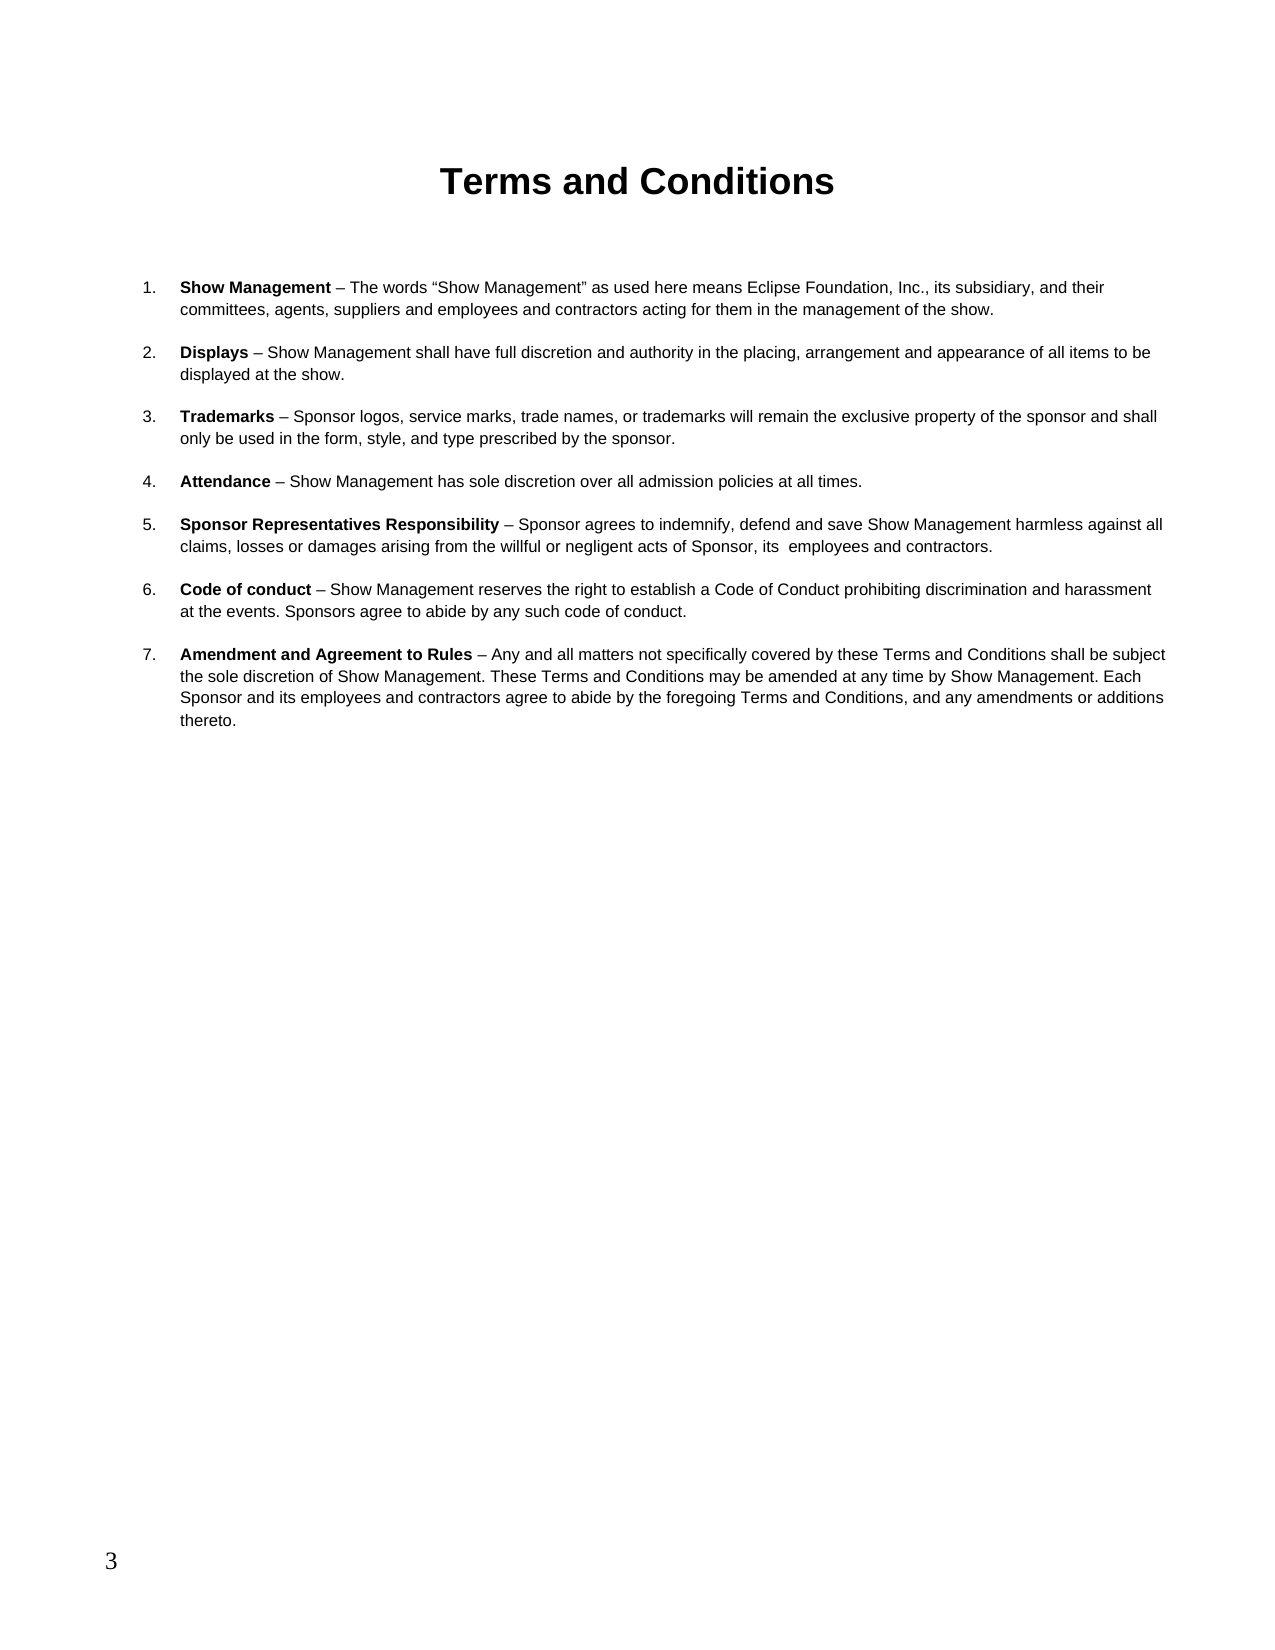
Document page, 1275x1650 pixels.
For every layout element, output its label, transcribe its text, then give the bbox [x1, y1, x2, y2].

list Trademarks – Sponsor logos, service marks, trade names, or trademarks will remain the exclusive property of the sponsor and shall only be used in the form, style, and type prescribed by the sponsor. [142, 407, 1170, 448]
text Terms and Conditions [105, 159, 1170, 202]
list Sponsor Representatives Responsibility – Sponsor agrees to indemnify, defend and save Show Management harmless against all claims, losses or damages arising from the willful or negligent acts of Sponsor, its employees and contractors. [142, 515, 1170, 556]
list Show Management – The words “Show Management” as used here means Eclipse Foundation, Inc., its subsidiary, and their committees, agents, suppliers and employees and contractors acting for them in the management of the show. [142, 278, 1170, 319]
list Code of conduct – Show Management reserves the right to establish a Code of Conduct prohibiting discrimination and harassment at the events. Sponsors agree to abide by any such code of conduct. [142, 579, 1170, 621]
list Displays – Show Management shall have full discretion and authority in the placing, arrangement and appearance of all items to be displayed at the show. [142, 342, 1170, 383]
list Amendment and Agreement to Rules – Any and all matters not specifically covered by these Terms and Conditions shall be subject the sole discretion of Show Management. These Terms and Conditions may be amended at any time by Show Management. Each Sponsor and its employees and contractors agree to abide by the foregoing Terms and Conditions, and any amendments or additions thereto. [142, 644, 1170, 729]
list Attendance – Show Management has sole discretion over all admission policies at all times. [142, 472, 1170, 491]
